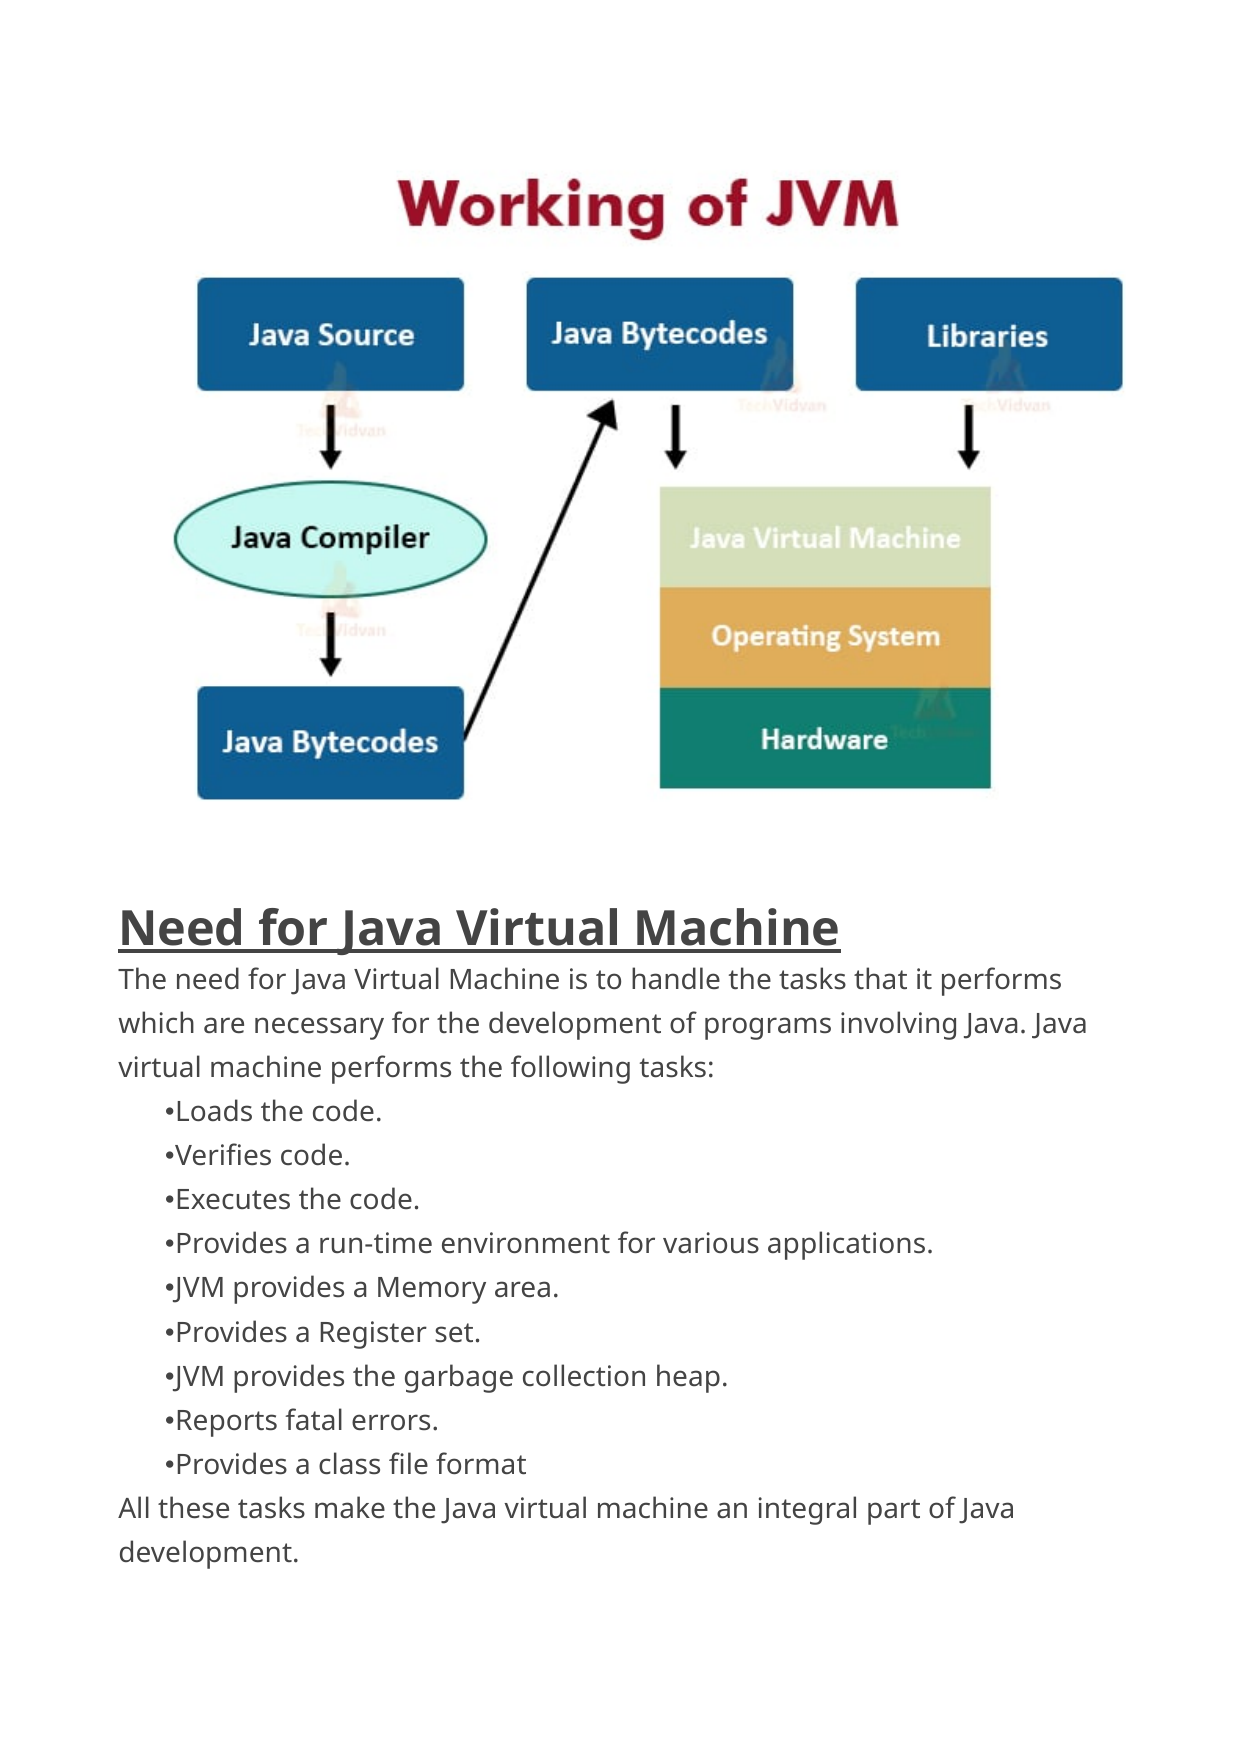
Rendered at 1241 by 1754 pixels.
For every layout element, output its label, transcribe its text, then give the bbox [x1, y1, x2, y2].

text The need for Java Virtual Machine is to handle the tasks that it performs which are necessary for the development of programs involving Java. Java virtual machine performs the following tasks: [118, 959, 1122, 1086]
list Provides a class file format [118, 1444, 1122, 1482]
list Loads the code. [118, 1092, 1122, 1130]
list JVM provides a Memory area. [118, 1268, 1122, 1306]
list Reports fatal errors. [118, 1400, 1122, 1438]
list Provides a Register set. [118, 1312, 1122, 1350]
list JVM provides the garbage collection heap. [118, 1356, 1122, 1394]
subtitle Need for Java Virtual Machine [118, 893, 1122, 959]
list Executes the code. [118, 1180, 1122, 1218]
list Provides a run-time environment for various applications. [118, 1224, 1122, 1262]
text All these tasks make the Java virtual machine an integral part of Java development. [118, 1488, 1122, 1571]
picture [146, 146, 1151, 828]
list Verifies code. [118, 1136, 1122, 1174]
